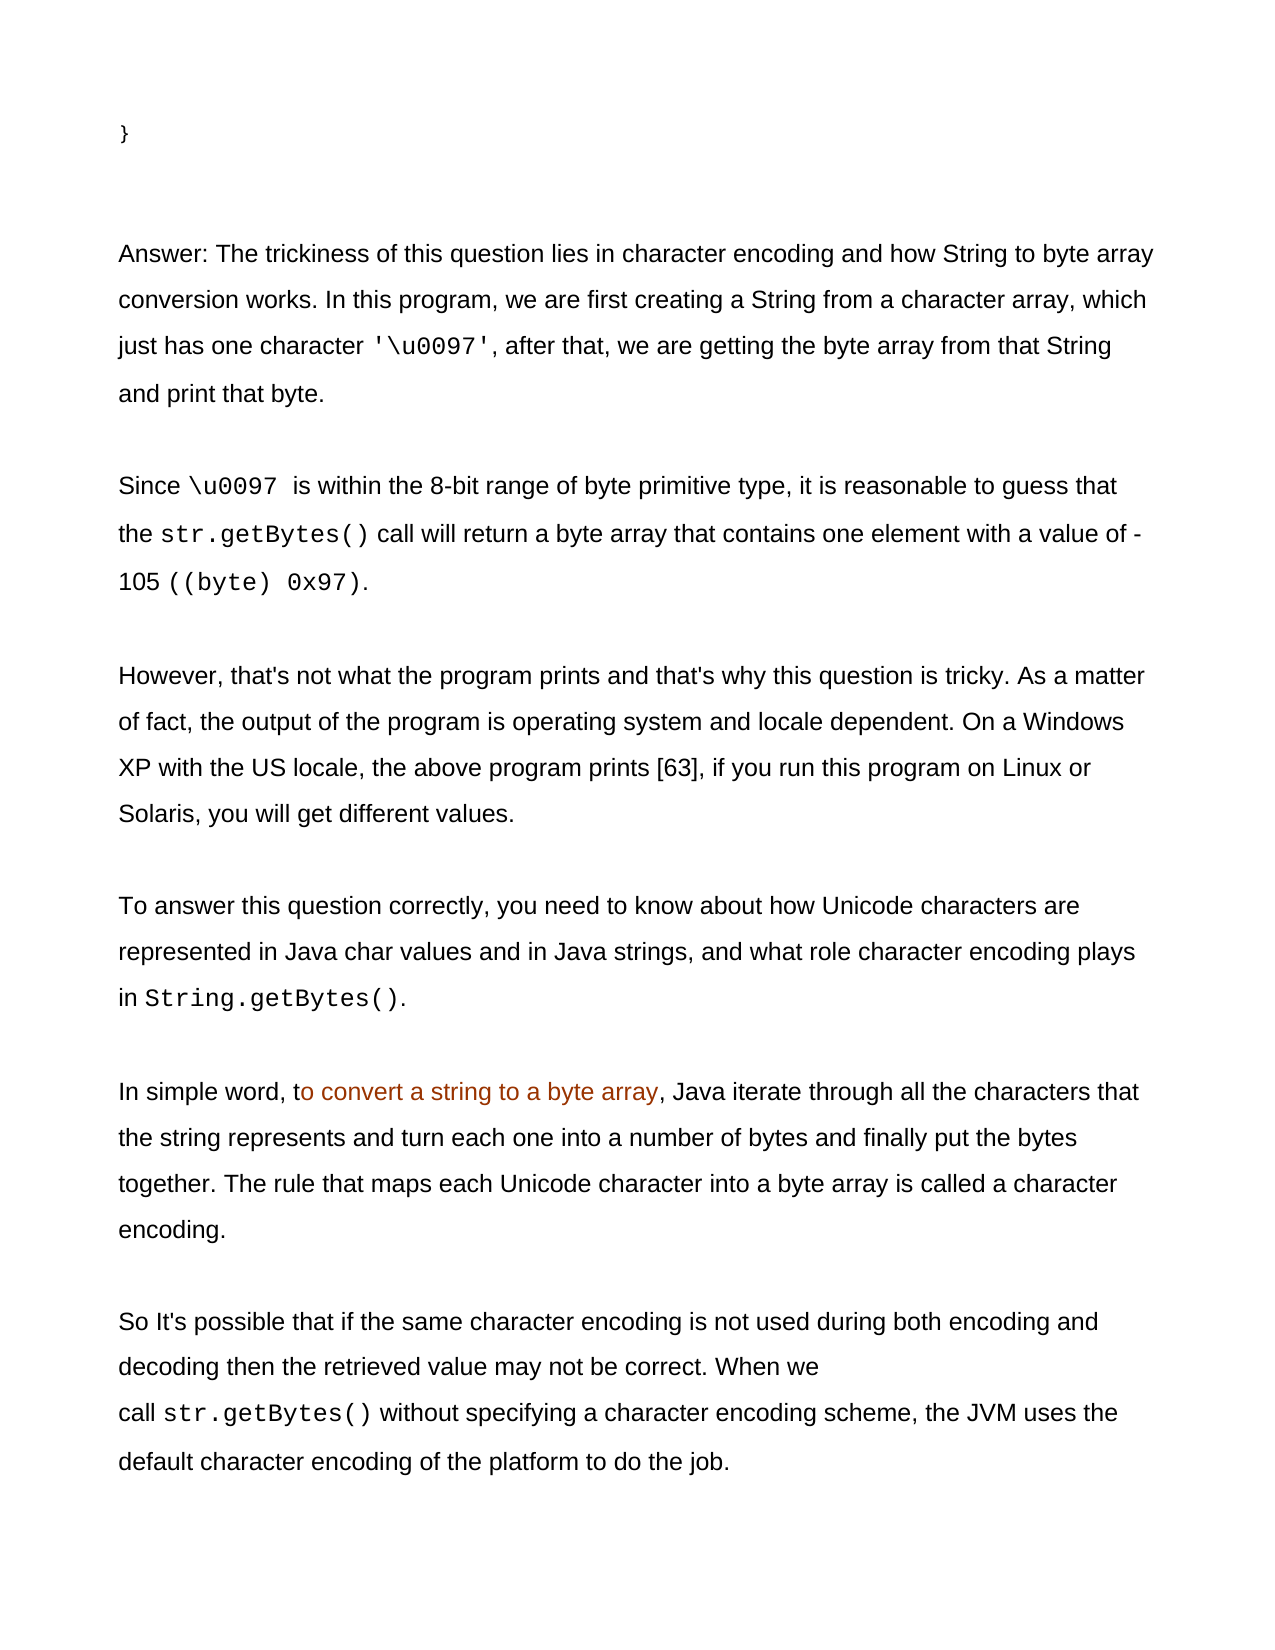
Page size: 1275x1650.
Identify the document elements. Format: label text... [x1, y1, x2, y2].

text Since \u0097 is within the 8-bit range of byte primitive type, it is reasonable to guess that the str.getBytes() call will return a byte array that contains one element with a value of -105 ((byte) 0x97). However, that's not what the program prints and that's why this question is tricky. As a matter of fact, the output of the program is operating system and locale dependent. On a Windows XP with the US locale, the above program prints [63], if you run this program on Linux or Solaris, you will get different values. To answer this question correctly, you need to know about how Unicode characters are represented in Java char values and in Java strings, and what role character encoding plays in String.getBytes(). In simple word, to convert a string to a byte array, Java iterate through all the characters that the string represents and turn each one into a number of bytes and finally put the bytes together. The rule that maps each Unicode character into a byte array is called a character encoding. [118, 471, 1157, 1243]
text Answer: The trickiness of this question lies in character encoding and how String to byte array conversion works. In this program, we are first creating a String from a character array, which just has one character '\u0097', after that, we are getting the byte array from that String and print that byte. [118, 193, 1157, 408]
text So It's possible that if the same character encoding is not used during both encoding and decoding then the retrieved value may not be correct. When we call str.getBytes() without specifying a character encoding scheme, the JVM uses the default character encoding of the platform to do the job. [118, 1306, 1157, 1521]
text } [118, 118, 1157, 147]
